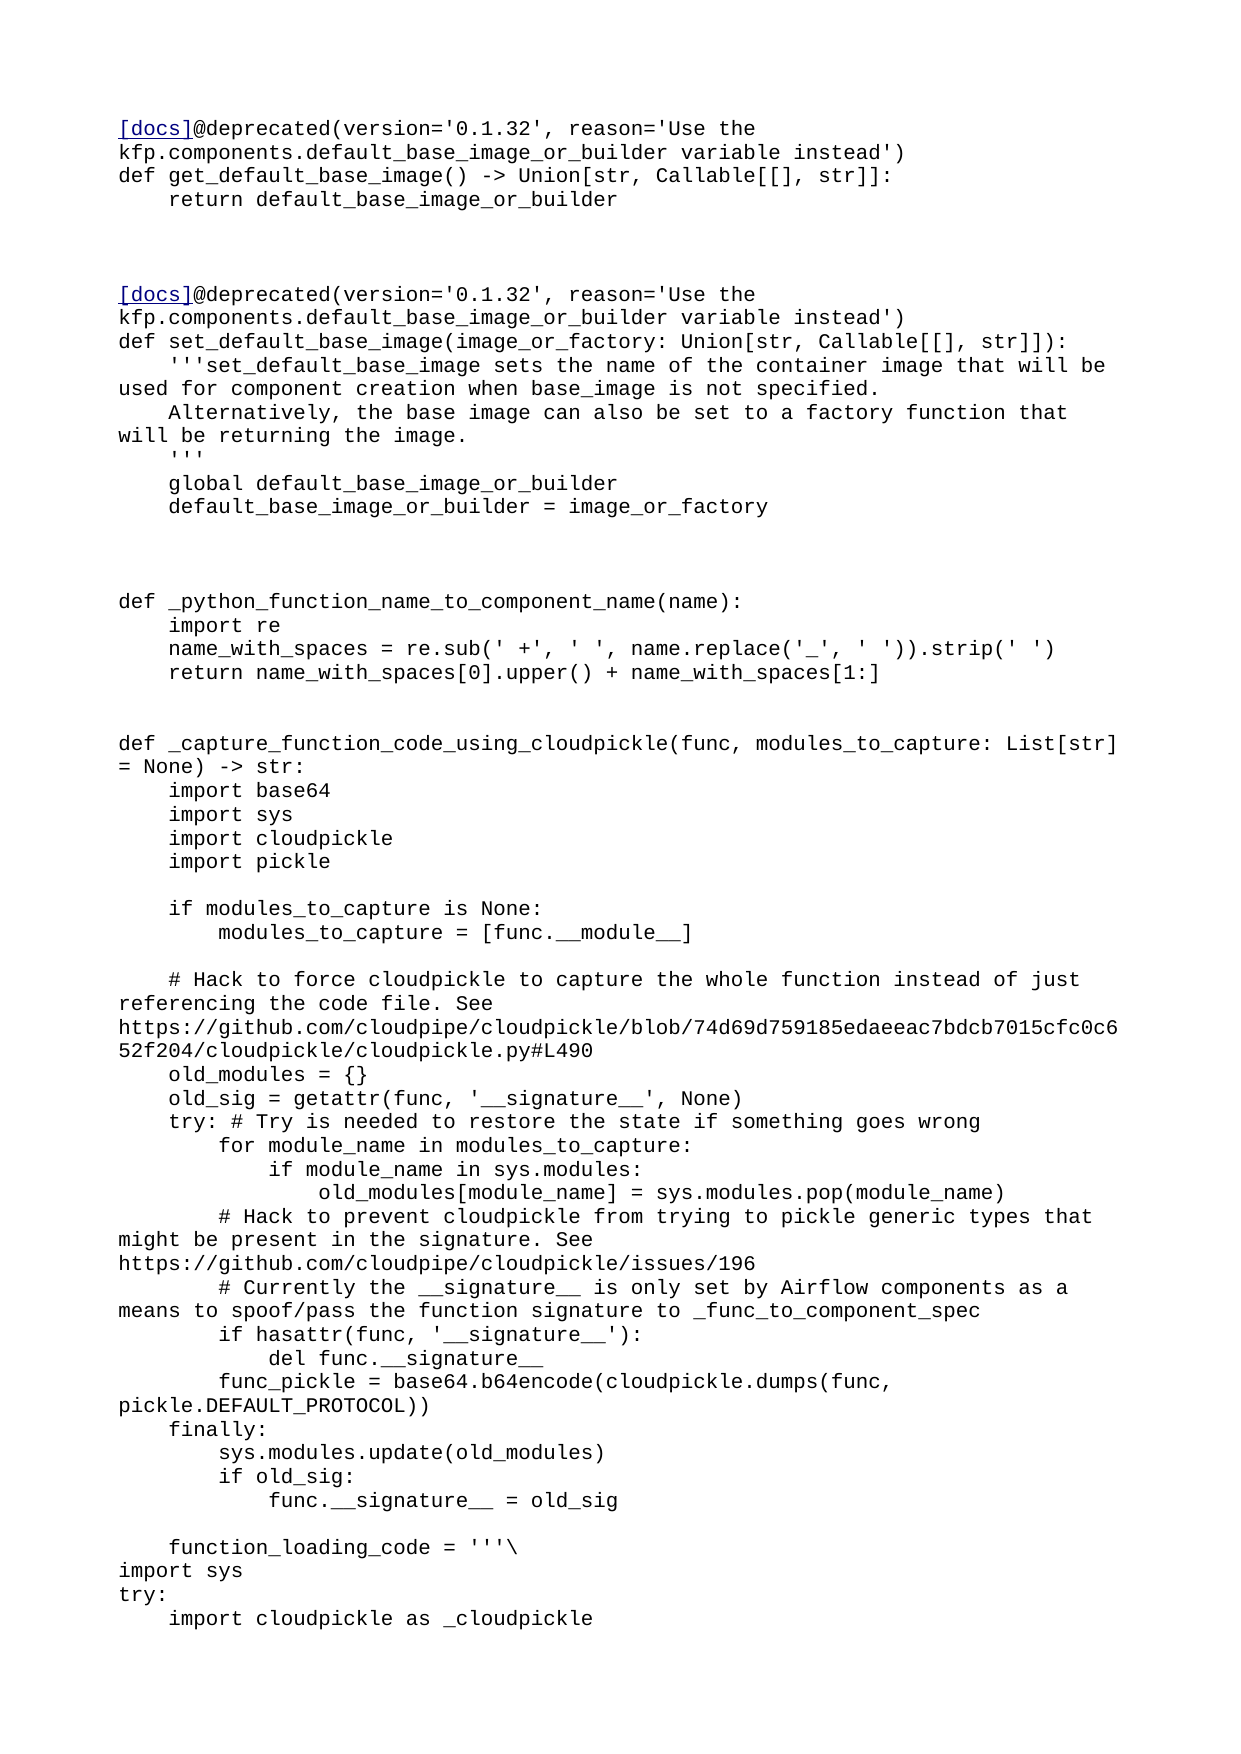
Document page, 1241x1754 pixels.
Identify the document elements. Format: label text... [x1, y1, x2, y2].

text del func.__signature__ [118, 1348, 1122, 1371]
text name_with_spaces = re.sub(' +', ' ', name.replace('_', ' ')).strip(' ') [118, 638, 1122, 662]
text import cloudpickle [118, 827, 1122, 851]
text # Hack to force cloudpickle to capture the whole function instead of just referencing the code file. See https://github.com/cloudpipe/cloudpickle/blob/74d69d759185edaeeac7bdcb7015cfc0c652f204/cloudpickle/cloudpickle.py#L490 [118, 969, 1122, 1064]
text import re [118, 615, 1122, 638]
text for module_name in modules_to_capture: [118, 1135, 1122, 1158]
text sys.modules.update(old_modules) [118, 1442, 1122, 1466]
text try: # Try is needed to restore the state if something goes wrong [118, 1111, 1122, 1135]
text import cloudpickle as _cloudpickle [118, 1608, 1122, 1631]
text if old_sig: [118, 1466, 1122, 1489]
text ''' [118, 449, 1122, 473]
text modules_to_capture = [func.__module__] [118, 922, 1122, 946]
text finally: [118, 1419, 1122, 1442]
text if modules_to_capture is None: [118, 898, 1122, 922]
text func.__signature__ = old_sig [118, 1489, 1122, 1513]
text # Hack to prevent cloudpickle from trying to pickle generic types that might be present in the signature. See https://github.com/cloudpipe/cloudpickle/issues/196 [118, 1206, 1122, 1277]
text def get_default_base_image() -> Union[str, Callable[[], str]]: [118, 165, 1122, 189]
text import sys [118, 1561, 1122, 1584]
text import sys [118, 804, 1122, 827]
text old_modules = {} [118, 1064, 1122, 1088]
text try: [118, 1584, 1122, 1608]
text Alternatively, the base image can also be set to a factory function that will be returning the image. [118, 402, 1122, 449]
text [docs]@deprecated(version='0.1.32', reason='Use the kfp.components.default_base_image_or_builder variable instead') [118, 284, 1122, 331]
text import base64 [118, 780, 1122, 804]
text def _capture_function_code_using_cloudpickle(func, modules_to_capture: List[str] = None) -> str: [118, 733, 1122, 780]
text old_modules[module_name] = sys.modules.pop(module_name) [118, 1182, 1122, 1206]
text [docs]@deprecated(version='0.1.32', reason='Use the kfp.components.default_base_image_or_builder variable instead') [118, 118, 1122, 165]
text global default_base_image_or_builder [118, 473, 1122, 496]
text # Currently the __signature__ is only set by Airflow components as a means to spoof/pass the function signature to _func_to_component_spec [118, 1277, 1122, 1324]
text function_loading_code = '''\ [118, 1537, 1122, 1561]
text return default_base_image_or_builder [118, 189, 1122, 213]
text def _python_function_name_to_component_name(name): [118, 591, 1122, 615]
text if module_name in sys.modules: [118, 1158, 1122, 1182]
text def set_default_base_image(image_or_factory: Union[str, Callable[[], str]]): [118, 331, 1122, 354]
text old_sig = getattr(func, '__signature__', None) [118, 1088, 1122, 1111]
text import pickle [118, 851, 1122, 875]
text func_pickle = base64.b64encode(cloudpickle.dumps(func, pickle.DEFAULT_PROTOCOL)) [118, 1371, 1122, 1419]
text if hasattr(func, '__signature__'): [118, 1324, 1122, 1348]
text '''set_default_base_image sets the name of the container image that will be used for component creation when base_image is not specified. [118, 354, 1122, 402]
text return name_with_spaces[0].upper() + name_with_spaces[1:] [118, 662, 1122, 686]
text default_base_image_or_builder = image_or_factory [118, 496, 1122, 520]
